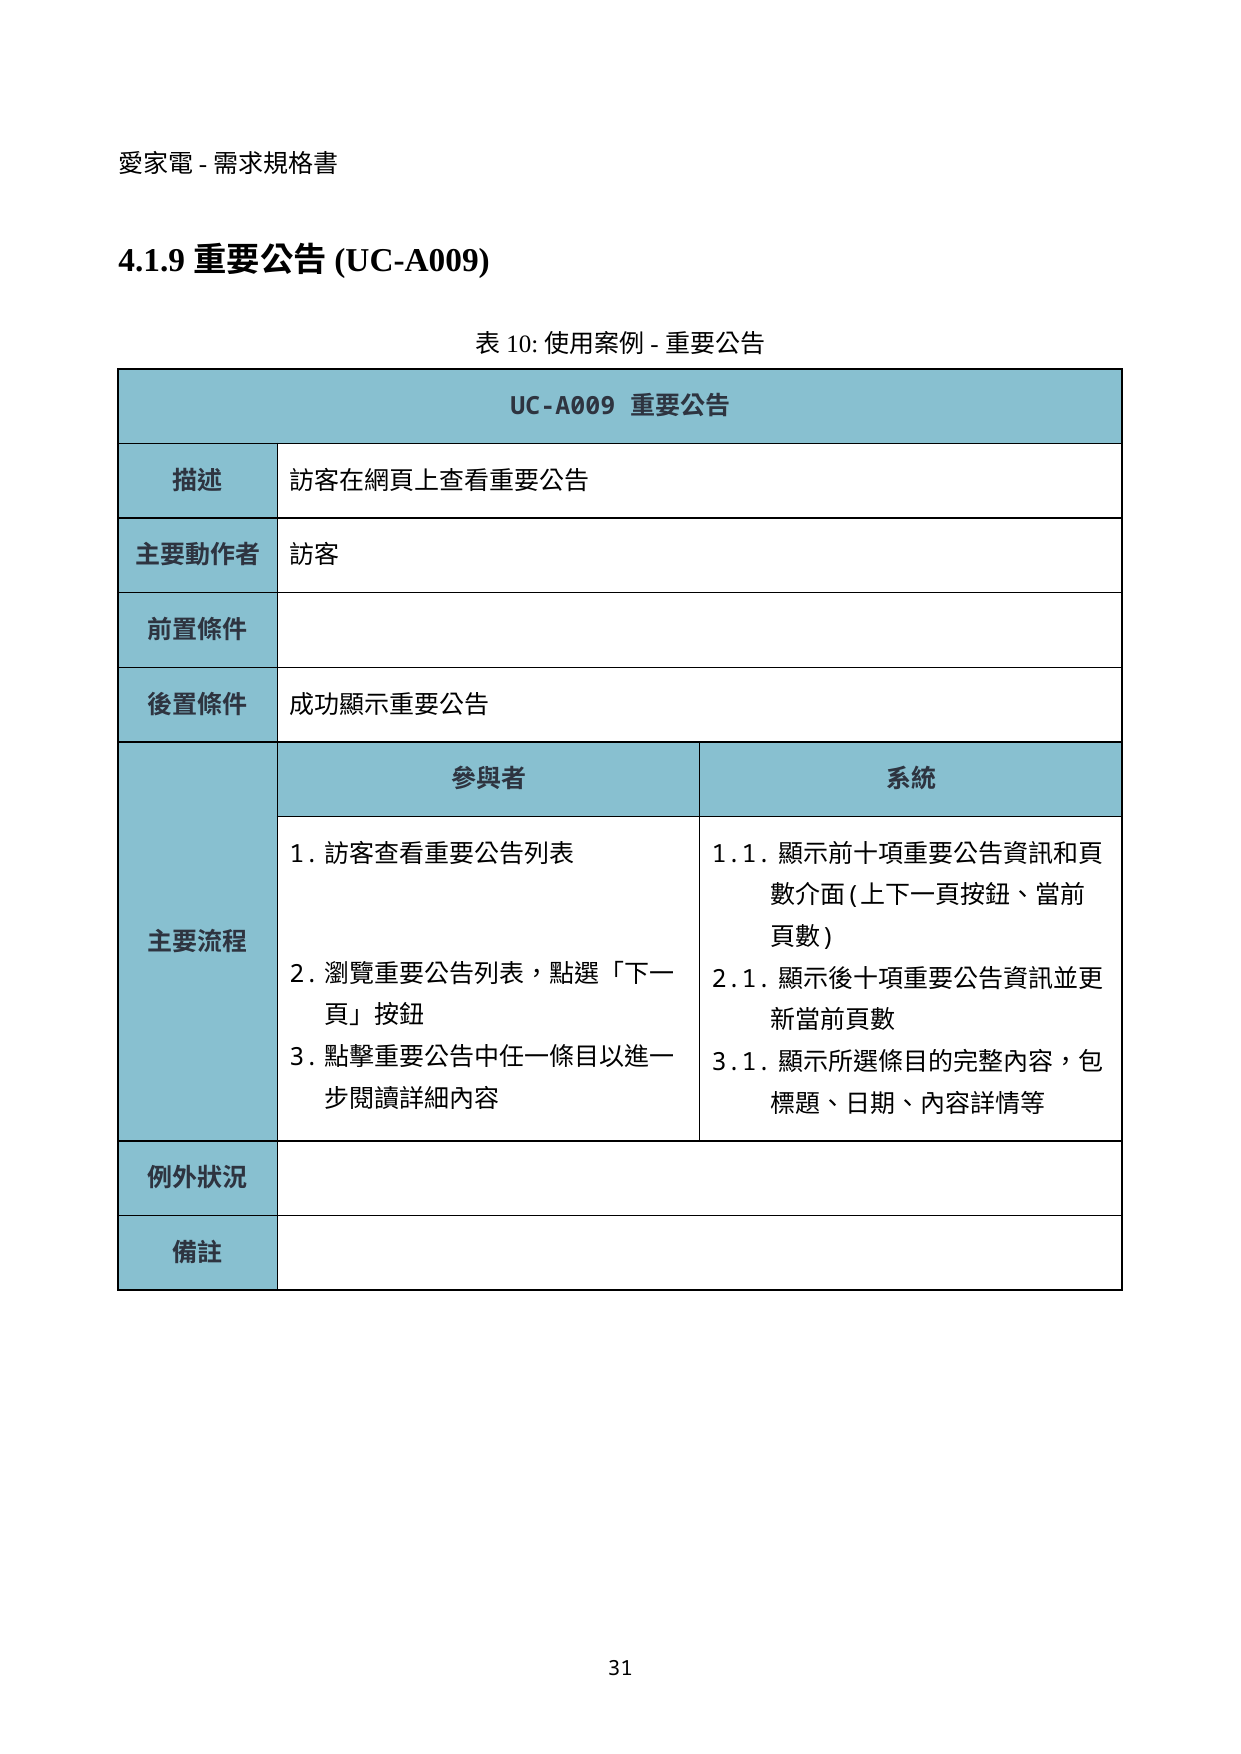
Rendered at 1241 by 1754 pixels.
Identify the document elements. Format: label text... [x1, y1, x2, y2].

table_cell 成功顯示重要公告 [278, 668, 1121, 741]
table_cell 例外狀況 [119, 1142, 277, 1215]
table_cell 訪客 [278, 519, 1121, 592]
table_cell 備註 [119, 1216, 277, 1289]
table_cell 前置條件 [119, 593, 277, 666]
table_cell [278, 1142, 1121, 1215]
table_cell 系統 [700, 743, 1121, 816]
table_cell 描述 [119, 444, 277, 517]
table_cell 訪客在網頁上查看重要公告 [278, 444, 1121, 517]
table_cell 顯示前十項重要公告資訊和頁數介面(上下一頁按鈕、當前頁數) 顯示後十項重要公告資訊並更新當前頁數 顯示所選條目的完整內容，包標題、日期、內容詳情等 [700, 817, 1121, 1140]
text 表 10: 使用案例 - 重要公告 [118, 323, 1122, 359]
table_cell [278, 593, 1121, 666]
table_header UC-A009 重要公告 [119, 370, 1121, 443]
subtitle 4.1.9 重要公告 (UC-A009) [118, 232, 1122, 281]
table_cell 後置條件 [119, 668, 277, 741]
table_cell 參與者 [278, 743, 699, 816]
table_cell 主要動作者 [119, 519, 277, 592]
table_cell 主要流程 [119, 743, 277, 1140]
table_cell [278, 1216, 1121, 1289]
table_cell 訪客查看重要公告列表 瀏覽重要公告列表，點選「下一頁」按鈕 點擊重要公告中任一條目以進一步閱讀詳細內容 [278, 817, 699, 1140]
